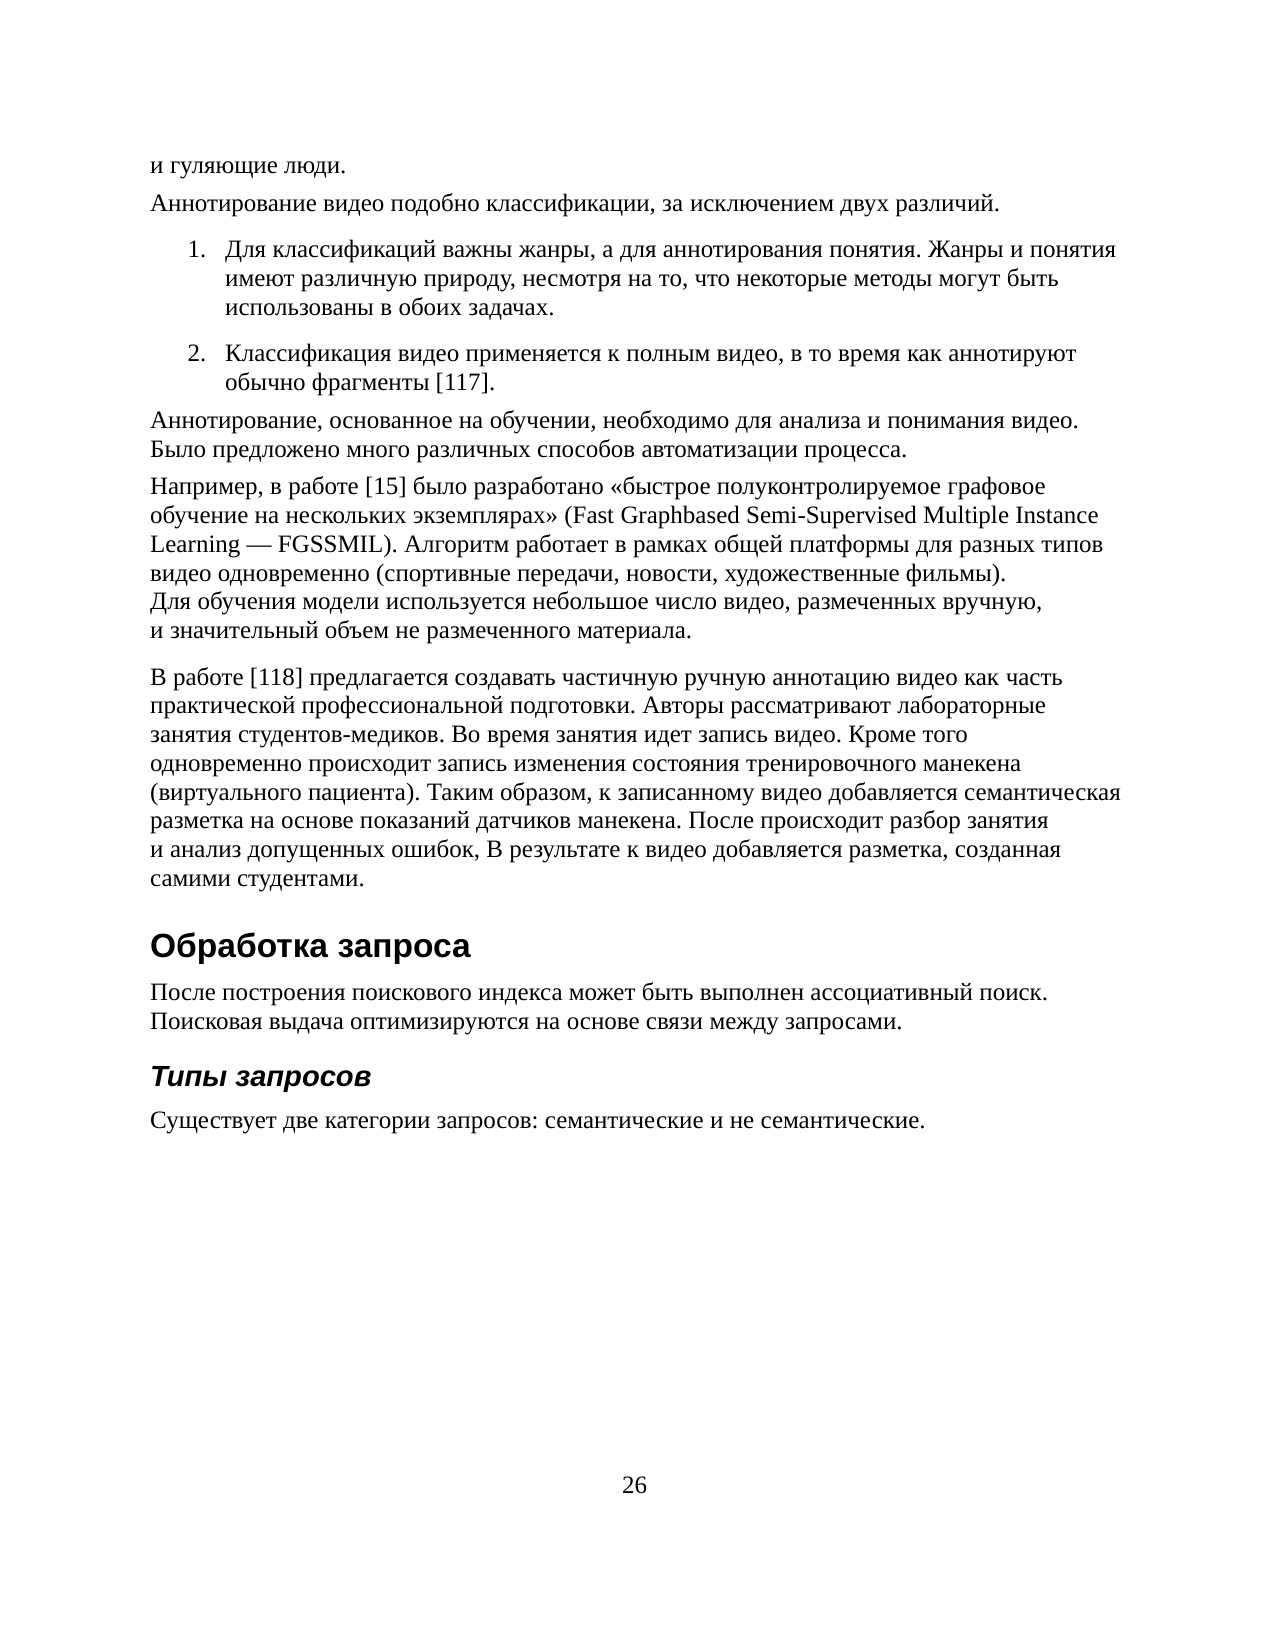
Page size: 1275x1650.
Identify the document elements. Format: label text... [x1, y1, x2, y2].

text Существует две категории запросов: семантические и не семантические. [150, 1106, 1125, 1134]
list Для классификаций важны жанры, а для аннотирования понятия. Жанры и понятия имеют различную природу, несмотря на то, что некоторые методы могут быть использованы в обоих задачах. [187, 234, 1125, 321]
text В работе [118] предлагается создавать частичную ручную аннотацию видео как часть практической профессиональной подготовки. Авторы рассматривают лабораторные занятия студентов-медиков. Во время занятия идет запись видео. Кроме того одновременно происходит запись изменения состояния тренировочного манекена (виртуального пациента). Таким образом, к записанному видео добавляется семантическая разметка на основе показаний датчиков манекена. После происходит разбор занятия и анализ допущенных ошибок, В результате к видео добавляется разметка, созданная самими студентами. [150, 662, 1125, 892]
list Классификация видео применяется к полным видео, в то время как аннотируют обычно фрагменты [117]. [187, 338, 1125, 396]
text Например, в работе [15] было разработано «быстрое полуконтролируемое графовое обучение на нескольких экземплярах» (Fast Graphbased Semi-Supervised Multiple Instance Learning — FGSSMIL). Алгоритм работает в рамках общей платформы для разных типов видео одновременно (спортивные передачи, новости, художественные фильмы). Для обучения модели используется небольшое число видео, размеченных вручную, и значительный объем не размеченного материала. [150, 471, 1125, 644]
text После построения поискового индекса может быть выполнен ассоциативный поиск. Поисковая выдача оптимизируются на основе связи между запросами. [150, 977, 1125, 1034]
subtitle Типы запросов [150, 1059, 1125, 1093]
text Аннотирование видео подобно классификации, за исключением двух различий. [150, 188, 1125, 216]
text и гуляющие люди. [150, 150, 1125, 179]
subtitle Обработка запроса [150, 926, 1125, 964]
text Аннотирование, основанное на обучении, необходимо для анализа и понимания видео. Было предложено много различных способов автоматизации процесса. [150, 405, 1125, 462]
